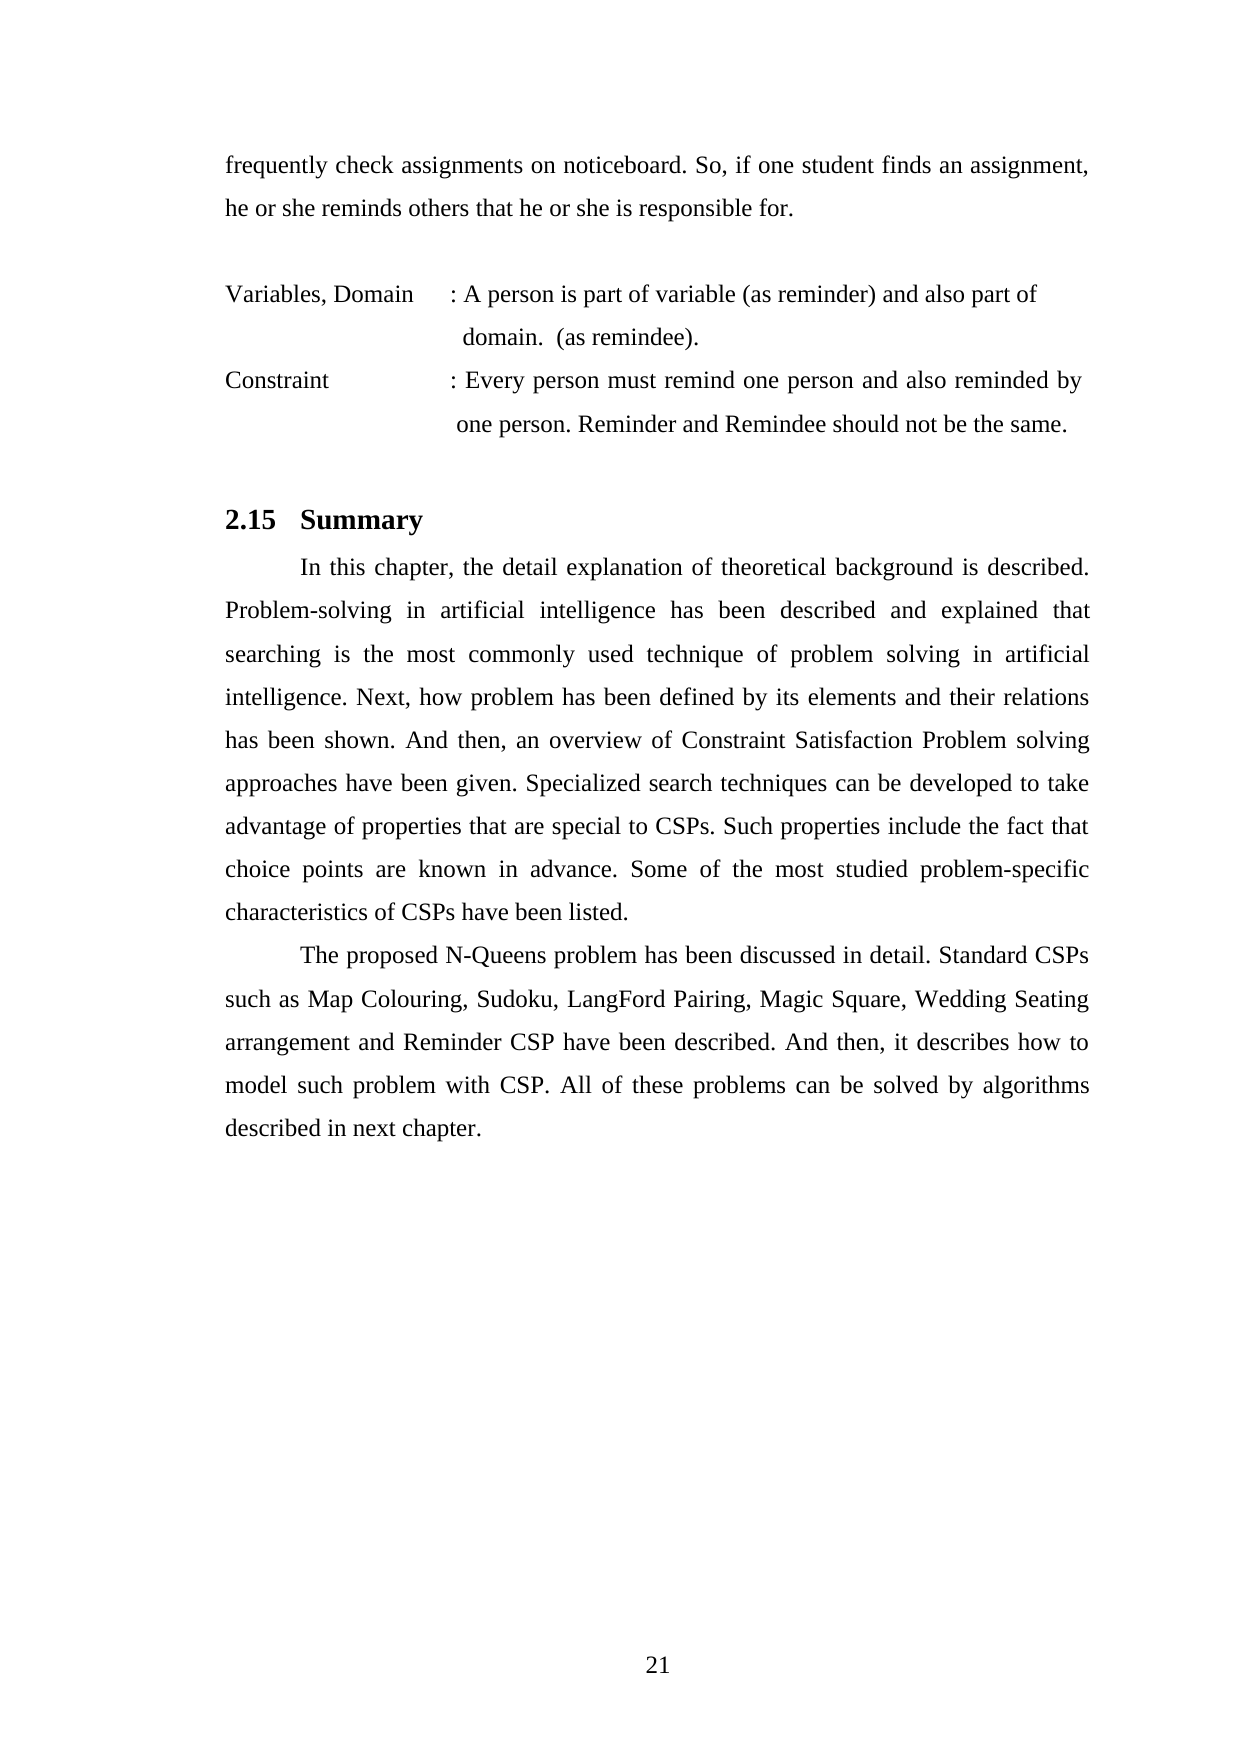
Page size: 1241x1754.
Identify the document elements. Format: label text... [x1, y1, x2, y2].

text frequently check assignments on noticeboard. So, if one student finds an assignment, he or she reminds others that he or she is responsible for. [225, 150, 1091, 222]
text Variables, Domain : A person is part of variable (as reminder) and also part of domain. (as remindee). [225, 279, 1091, 351]
text In this chapter, the detail explanation of theoretical background is described. Problem-solving in artificial intelligence has been described and explained that searching is the most commonly used technique of problem solving in artificial intelligence. Next, how problem has been defined by its elements and their relations has been shown. And then, an overview of Constraint Satisfaction Problem solving approaches have been given. Specialized search techniques can be developed to take advantage of properties that are special to CSPs. Such properties include the fact that choice points are known in advance. Some of the most studied problem-specific characteristics of CSPs have been listed. [225, 552, 1091, 926]
text 2.15 Summary [225, 502, 1091, 536]
text The proposed N-Queens problem has been discussed in detail. Standard CSPs such as Map Colouring, Sudoku, LangFord Pairing, Magic Square, Wedding Seating arrangement and Reminder CSP have been described. And then, it describes how to model such problem with CSP. All of these problems can be solved by algorithms described in next chapter. [225, 941, 1091, 1142]
text Constraint : Every person must remind one person and also reminded by one person. Reminder and Remindee should not be the same. [225, 366, 1091, 437]
